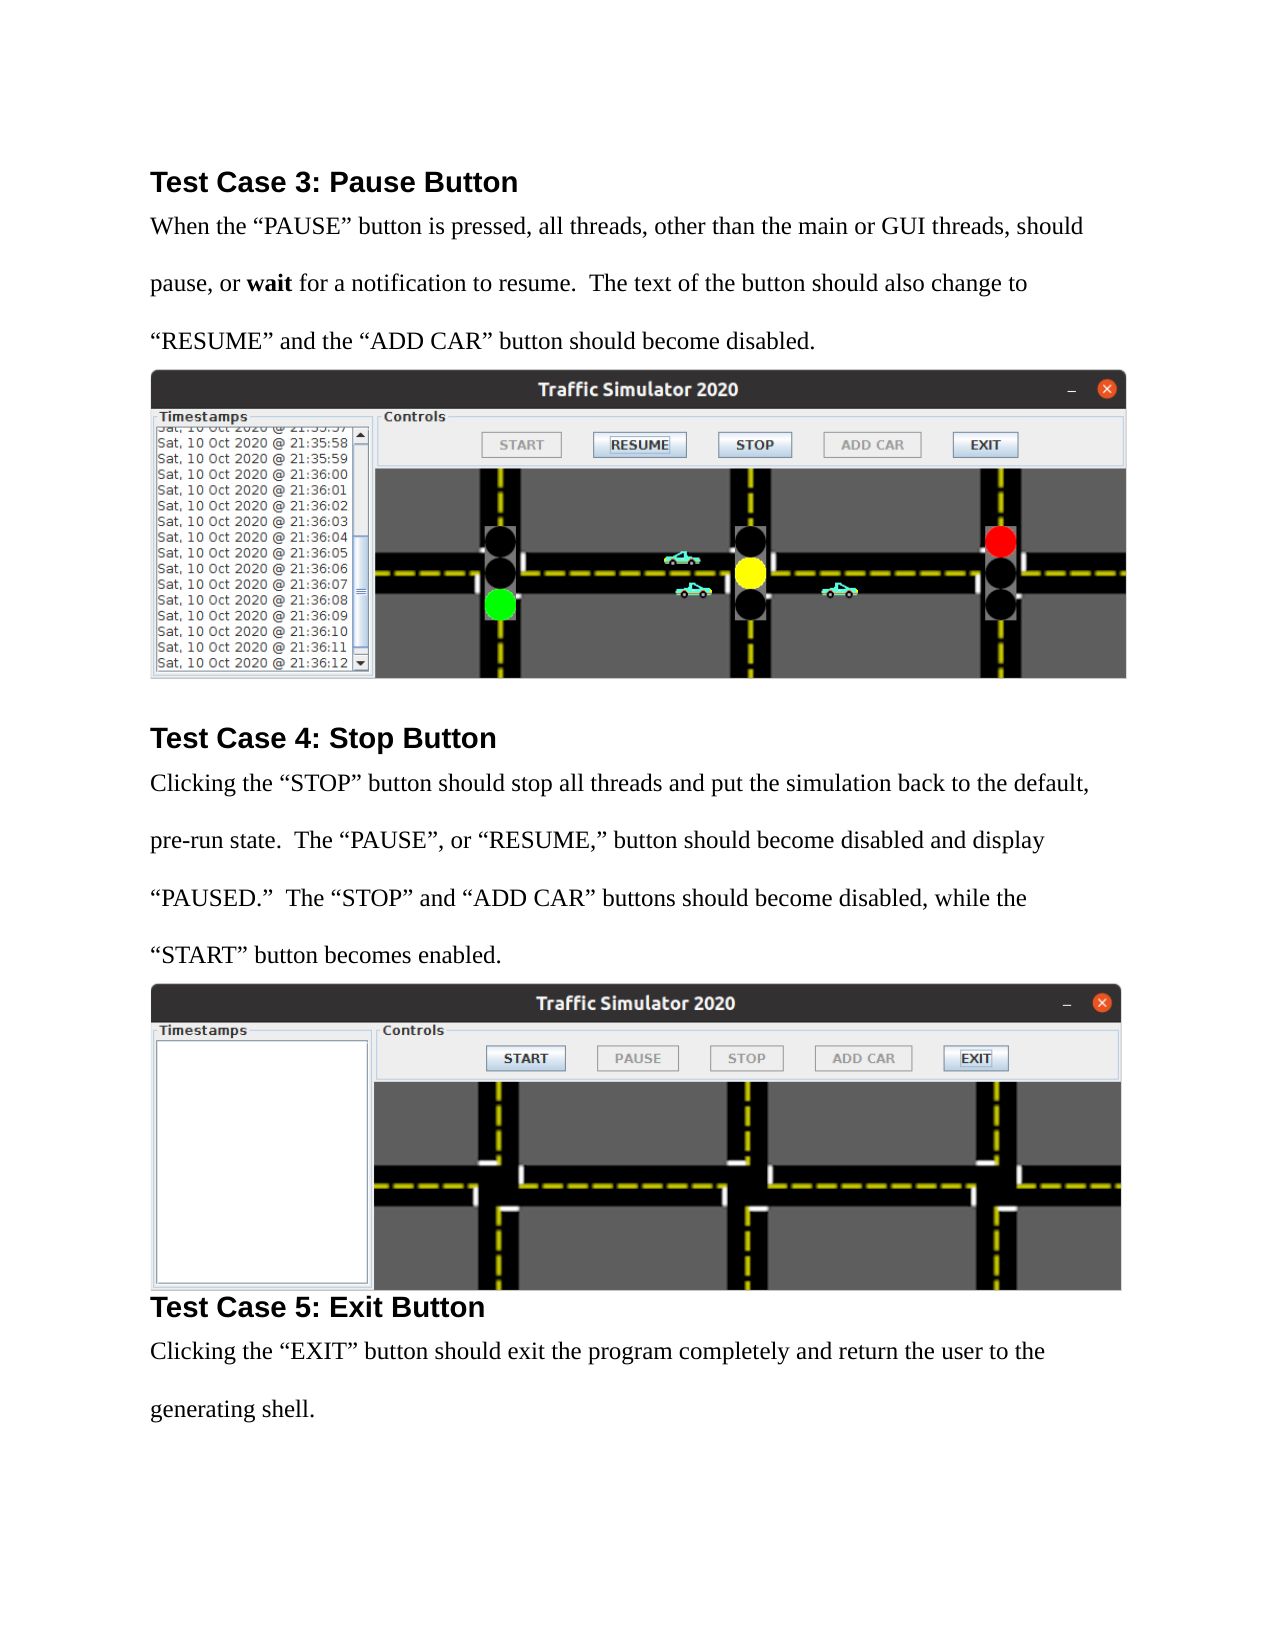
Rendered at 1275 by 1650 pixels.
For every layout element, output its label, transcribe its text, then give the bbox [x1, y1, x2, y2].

picture [150, 369, 1127, 679]
text When the “PAUSE” button is pressed, all threads, other than the main or GUI threads, should pause, or wait for a notification to resume. The text of the button should also change to “RESUME” and the “ADD CAR” button should become disabled. [150, 211, 1125, 354]
picture [150, 983, 1122, 1291]
subtitle Test Case 5: Exit Button [150, 1027, 1125, 1324]
subtitle Test Case 3: Pause Button [150, 164, 1125, 198]
text Clicking the “STOP” button should stop all threads and put the simulation back to the default, pre-run state. The “PAUSE”, or “RESUME,” button should become disabled and display “PAUSED.” The “STOP” and “ADD CAR” buttons should become disabled, while the “START” button becomes enabled. [150, 768, 1125, 969]
subtitle Test Case 4: Stop Button [150, 721, 1125, 755]
text Clicking the “EXIT” button should exit the program completely and return the user to the generating shell. [150, 1336, 1125, 1423]
